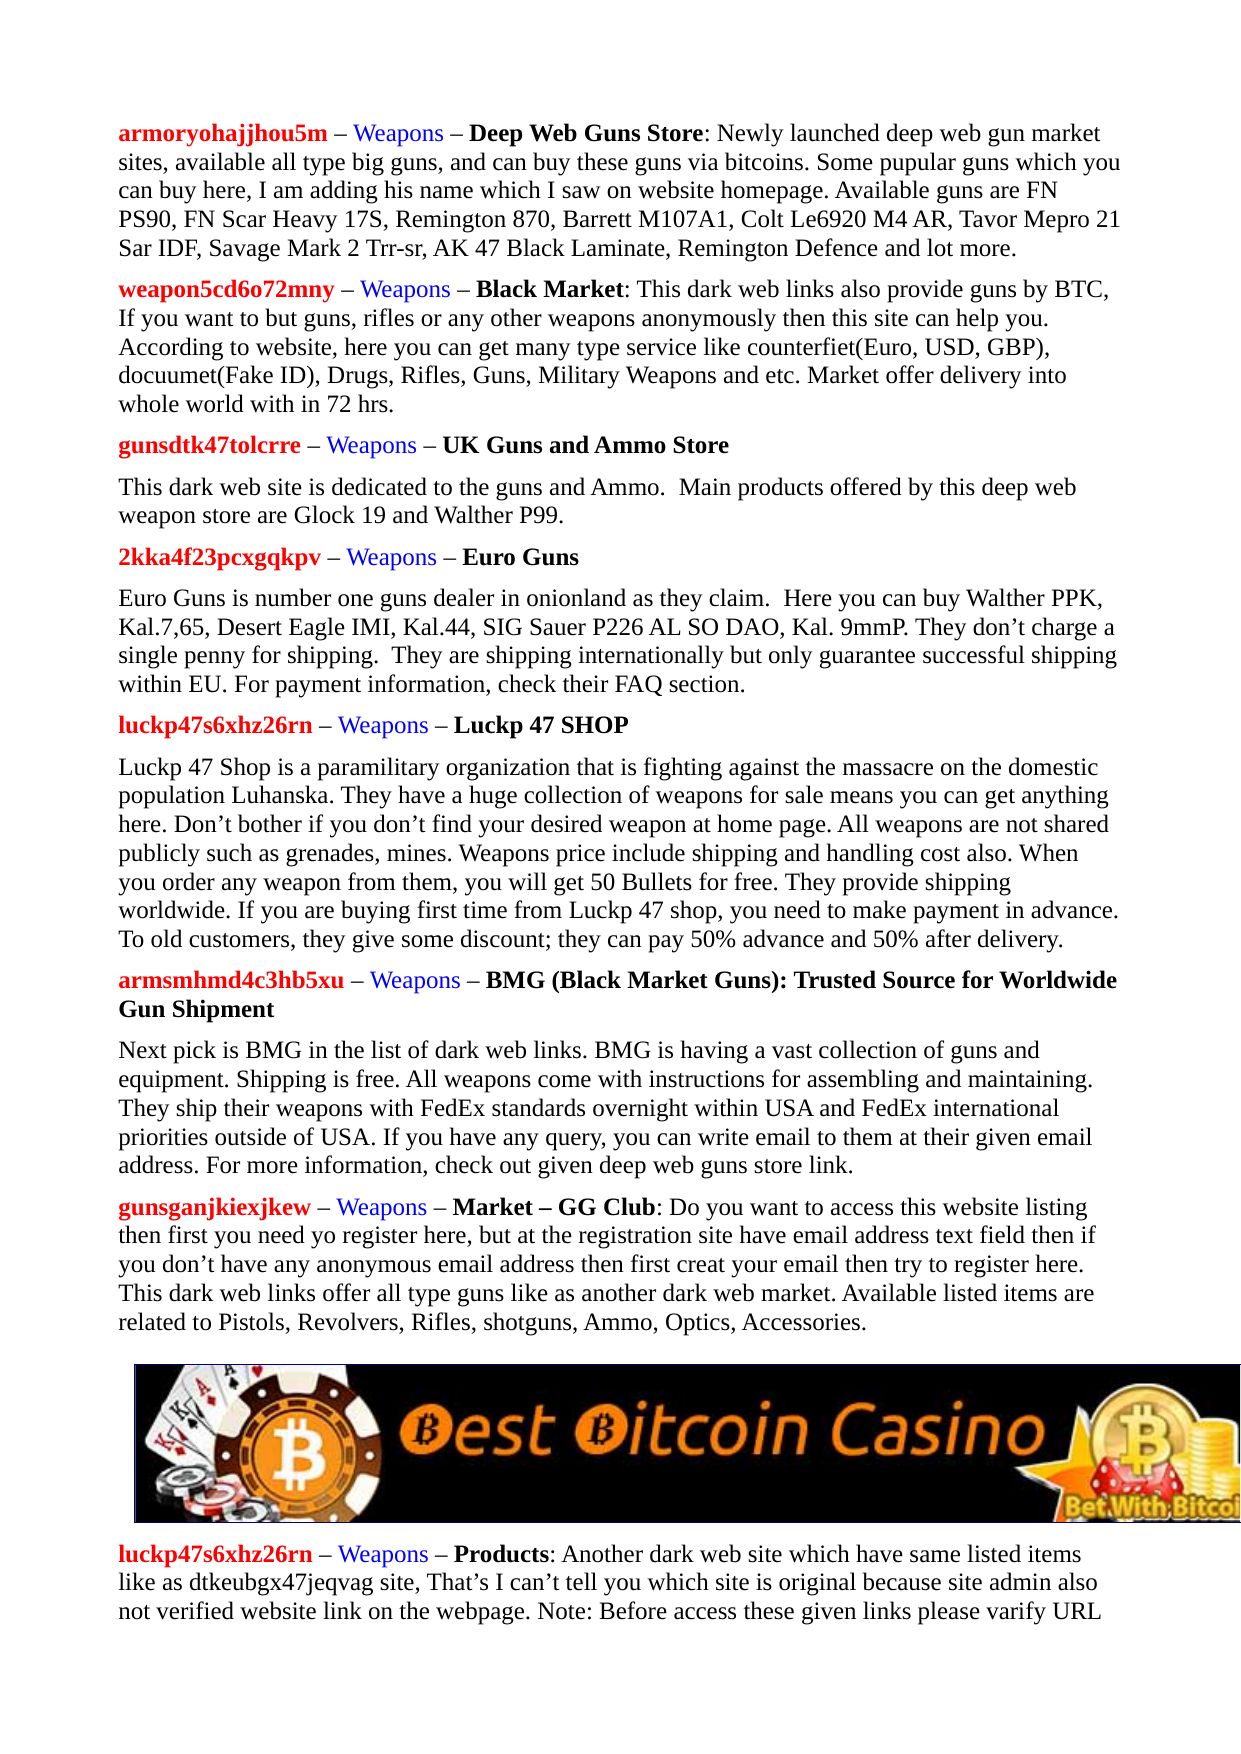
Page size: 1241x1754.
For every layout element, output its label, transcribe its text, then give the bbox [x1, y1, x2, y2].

text Next pick is BMG in the list of dark web links. BMG is having a vast collection of guns and equipment. Shipping is free. All weapons come with instructions for assembling and maintaining. They ship their weapons with FedEx standards overnight within USA and FedEx international priorities outside of USA. If you have any query, you can write email to them at their given email address. For more information, check out given deep web guns store link. [118, 1036, 1122, 1179]
text armoryohajjhou5m – Weapons – Deep Web Guns Store: Newly launched deep web gun market sites, available all type big guns, and can buy these guns via bitcoins. Some pupular guns which you can buy here, I am adding his name which I saw on website homepage. Available guns are FN PS90, FN Scar Heavy 17S, Remington 870, Barrett M107A1, Colt Le6920 M4 AR, Tavor Mepro 21 Sar IDF, Savage Mark 2 Trr-sr, AK 47 Black Laminate, Remington Defence and lot more. [118, 118, 1122, 262]
text weapon5cd6o72mny – Weapons – Black Market: This dark web links also provide guns by BTC, If you want to but guns, rifles or any other weapons anonymously then this site can help you. According to website, here you can get many type service like counterfiet(Euro, USD, GBP), docuumet(Fake ID), Drugs, Rifles, Guns, Military Weapons and etc. Market offer delivery into whole world with in 72 hrs. [118, 274, 1122, 418]
text gunsdtk47tolcrre – Weapons – UK Guns and Ammo Store [118, 431, 1122, 459]
text luckp47s6xhz26rn – Weapons – Products: Another dark web site which have same listed items like as dtkeubgx47jeqvag site, That’s I can’t tell you which site is original because site admin also not verified website link on the webpage. Note: Before access these given links please varify URL [118, 1539, 1122, 1625]
text Euro Guns is number one guns dealer in onionland as they claim. Here you can buy Walther PPK, Kal.7,65, Desert Eagle IMI, Kal.44, SIG Sauer P226 AL SO DAO, Kal. 9mmP. They don’t charge a single penny for shipping. They are shipping internationally but only guarantee successful shipping within EU. For payment information, check their FAQ section. [118, 583, 1122, 698]
text armsmhmd4c3hb5xu – Weapons – BMG (Black Market Guns): Trusted Source for Worldwide Gun Shipment [118, 966, 1122, 1023]
text luckp47s6xhz26rn – Weapons – Luckp 47 SHOP [118, 711, 1122, 739]
text gunsganjkiexjkew – Weapons – Market – GG Club: Do you want to access this website listing then first you need yo register here, but at the registration site have email address text field then if you don’t have any anonymous email address then first creat your email then try to register here. This dark web links offer all type guns like as another dark web market. Available listed items are related to Pistols, Revolvers, Rifles, shotguns, Ammo, Optics, Accessories. [118, 1192, 1122, 1336]
picture [135, 1365, 1241, 1522]
text 2kka4f23pcxgqkpv – Weapons – Euro Guns [118, 542, 1122, 571]
text Luckp 47 Shop is a paramilitary organization that is fighting against the massacre on the domestic population Luhanska. They have a huge collection of weapons for sale means you can get anything here. Don’t bother if you don’t find your desired weapon at home page. All weapons are not shared publicly such as grenades, mines. Weapons price include shipping and handling cost also. When you order any weapon from them, you will get 50 Bullets for free. They provide shipping worldwide. If you are buying first time from Luckp 47 shop, you need to make payment in advance. To old customers, they give some discount; they can pay 50% advance and 50% after delivery. [118, 752, 1122, 953]
text This dark web site is dedicated to the guns and Ammo. Main products offered by this deep web weapon store are Glock 19 and Walther P99. [118, 472, 1122, 529]
